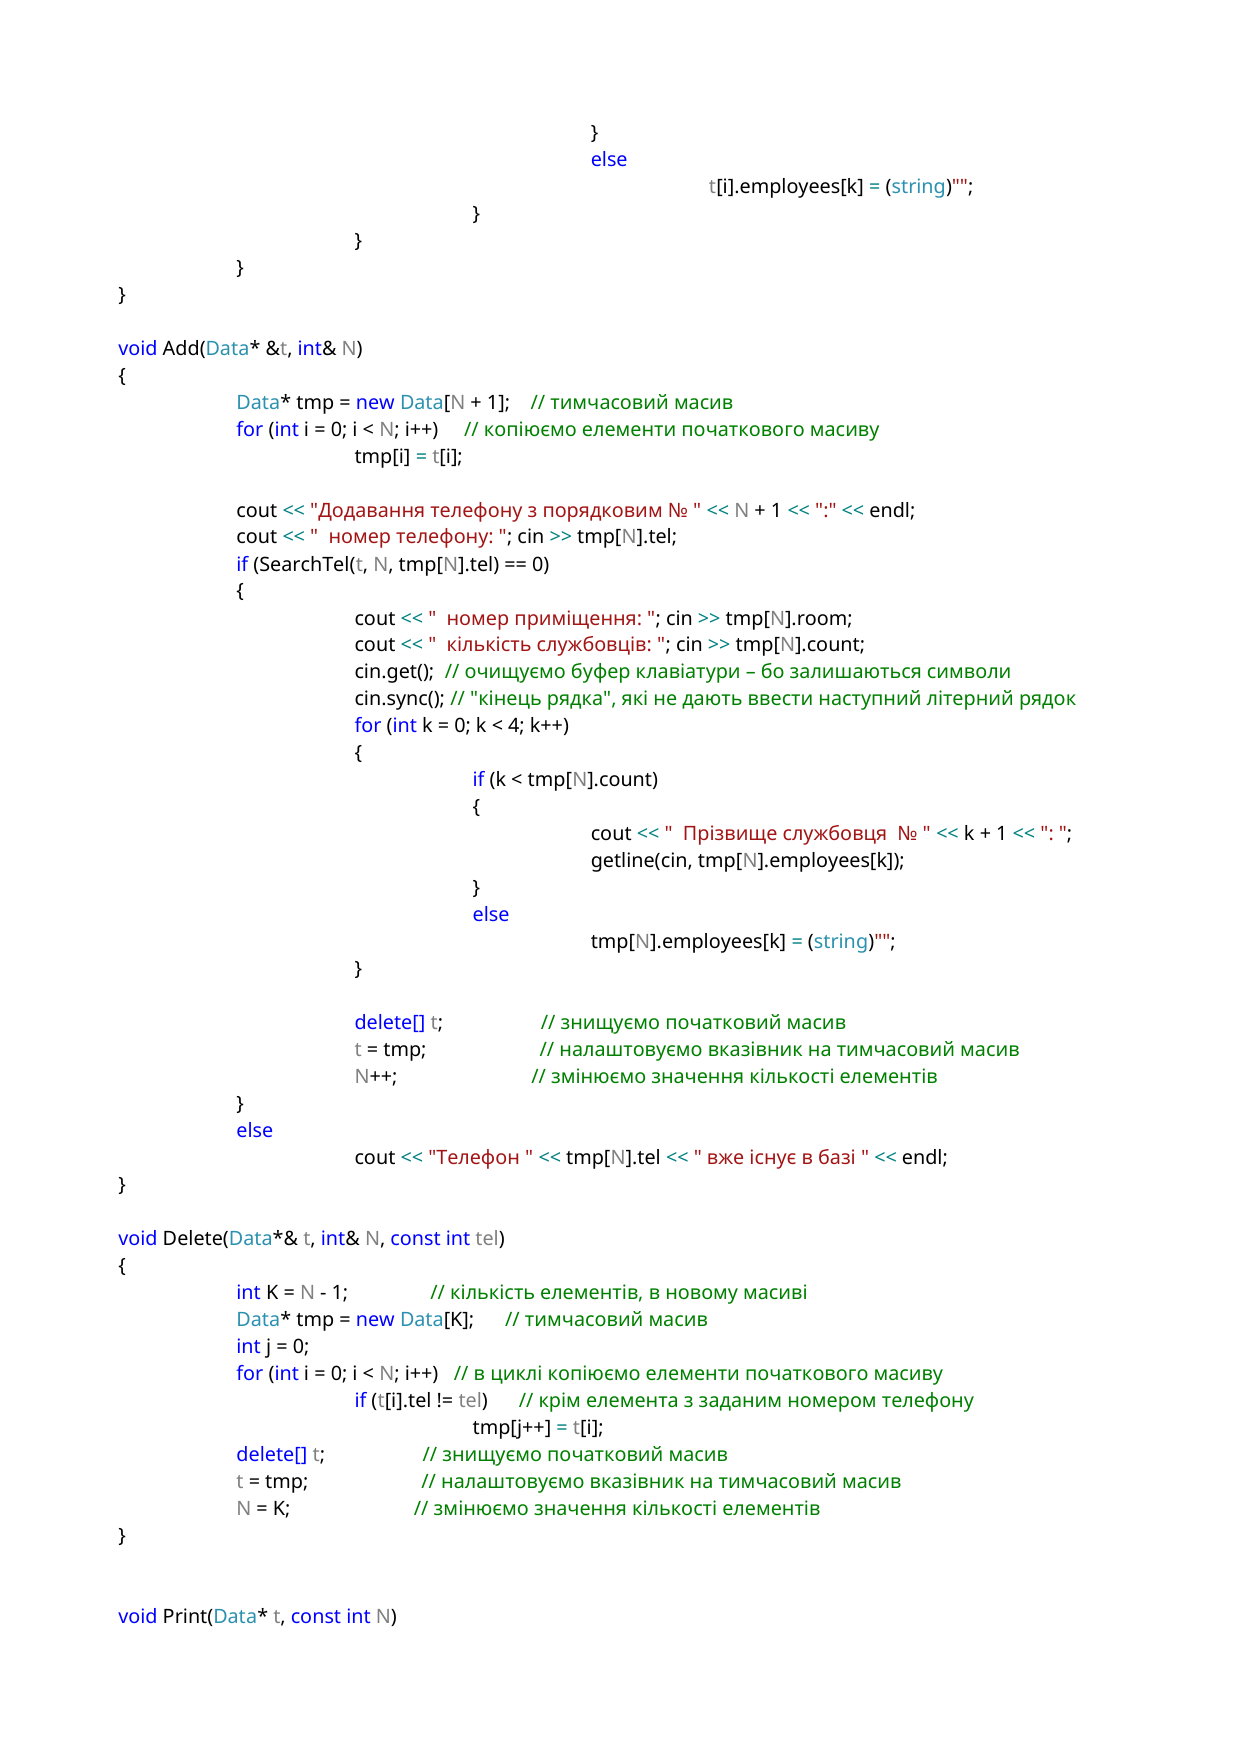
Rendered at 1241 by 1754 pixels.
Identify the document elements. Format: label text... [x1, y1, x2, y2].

text Data* tmp = new Data[K]; // тимчасовий масив [118, 1305, 1122, 1332]
text } [118, 873, 1122, 901]
text tmp[j++] = t[i]; [118, 1413, 1122, 1440]
text } [118, 253, 1122, 280]
text cout << "Додавання телефону з порядковим № " << N + 1 << ":" << endl; [118, 496, 1122, 523]
text void Add(Data* &t, int& N) [118, 334, 1122, 361]
text } [118, 1089, 1122, 1116]
text cout << "Телефон " << tmp[N].tel << " вже існує в базі " << endl; [118, 1143, 1122, 1170]
text getline(cin, tmp[N].employees[k]); [118, 847, 1122, 873]
text cin.sync(); // "кінець рядка", які не дають ввести наступний літерний рядок [118, 685, 1122, 712]
text t = tmp; // налаштовуємо вказівник на тимчасовий масив [118, 1467, 1122, 1494]
text } [118, 280, 1122, 307]
text int j = 0; [118, 1332, 1122, 1359]
text tmp[i] = t[i]; [118, 442, 1122, 469]
text } [118, 1521, 1122, 1548]
text cout << " номер приміщення: "; cin >> tmp[N].room; [118, 604, 1122, 631]
text cout << " номер телефону: "; cin >> tmp[N].tel; [118, 523, 1122, 550]
text } [118, 1170, 1122, 1197]
text } [118, 118, 1122, 145]
text { [118, 577, 1122, 604]
text N = K; // змінюємо значення кількості елементів [118, 1494, 1122, 1521]
text for (int i = 0; i < N; i++) // в циклі копіюємо елементи початкового масиву [118, 1359, 1122, 1386]
text } [118, 226, 1122, 253]
text void Delete(Data*& t, int& N, const int tel) [118, 1224, 1122, 1251]
text t = tmp; // налаштовуємо вказівник на тимчасовий масив [118, 1035, 1122, 1062]
text { [118, 793, 1122, 819]
text int K = N - 1; // кількість елементів, в новому масиві [118, 1278, 1122, 1305]
text for (int i = 0; i < N; i++) // копіюємо елементи початкового масиву [118, 415, 1122, 442]
text if (k < tmp[N].count) [118, 766, 1122, 793]
text for (int k = 0; k < 4; k++) [118, 712, 1122, 739]
text cout << " кількість службовців: "; cin >> tmp[N].count; [118, 631, 1122, 658]
text if (SearchTel(t, N, tmp[N].tel) == 0) [118, 550, 1122, 577]
text cout << " Прізвище службовця № " << k + 1 << ": "; [118, 819, 1122, 847]
text cin.get(); // очищуємо буфер клавіатури – бо залишаються символи [118, 658, 1122, 685]
text } [118, 954, 1122, 981]
text { [118, 1251, 1122, 1278]
text N++; // змінюємо значення кількості елементів [118, 1062, 1122, 1089]
text t[i].employees[k] = (string)""; [118, 172, 1122, 199]
text tmp[N].employees[k] = (string)""; [118, 927, 1122, 954]
text } [118, 199, 1122, 226]
text delete[] t; // знищуємо початковий масив [118, 1440, 1122, 1467]
text { [118, 361, 1122, 388]
text else [118, 145, 1122, 172]
text delete[] t; // знищуємо початковий масив [118, 1008, 1122, 1035]
text else [118, 901, 1122, 927]
text else [118, 1116, 1122, 1143]
text if (t[i].tel != tel) // крім елемента з заданим номером телефону [118, 1386, 1122, 1413]
text void Print(Data* t, const int N) [118, 1602, 1122, 1629]
text { [118, 739, 1122, 766]
text Data* tmp = new Data[N + 1]; // тимчасовий масив [118, 388, 1122, 415]
